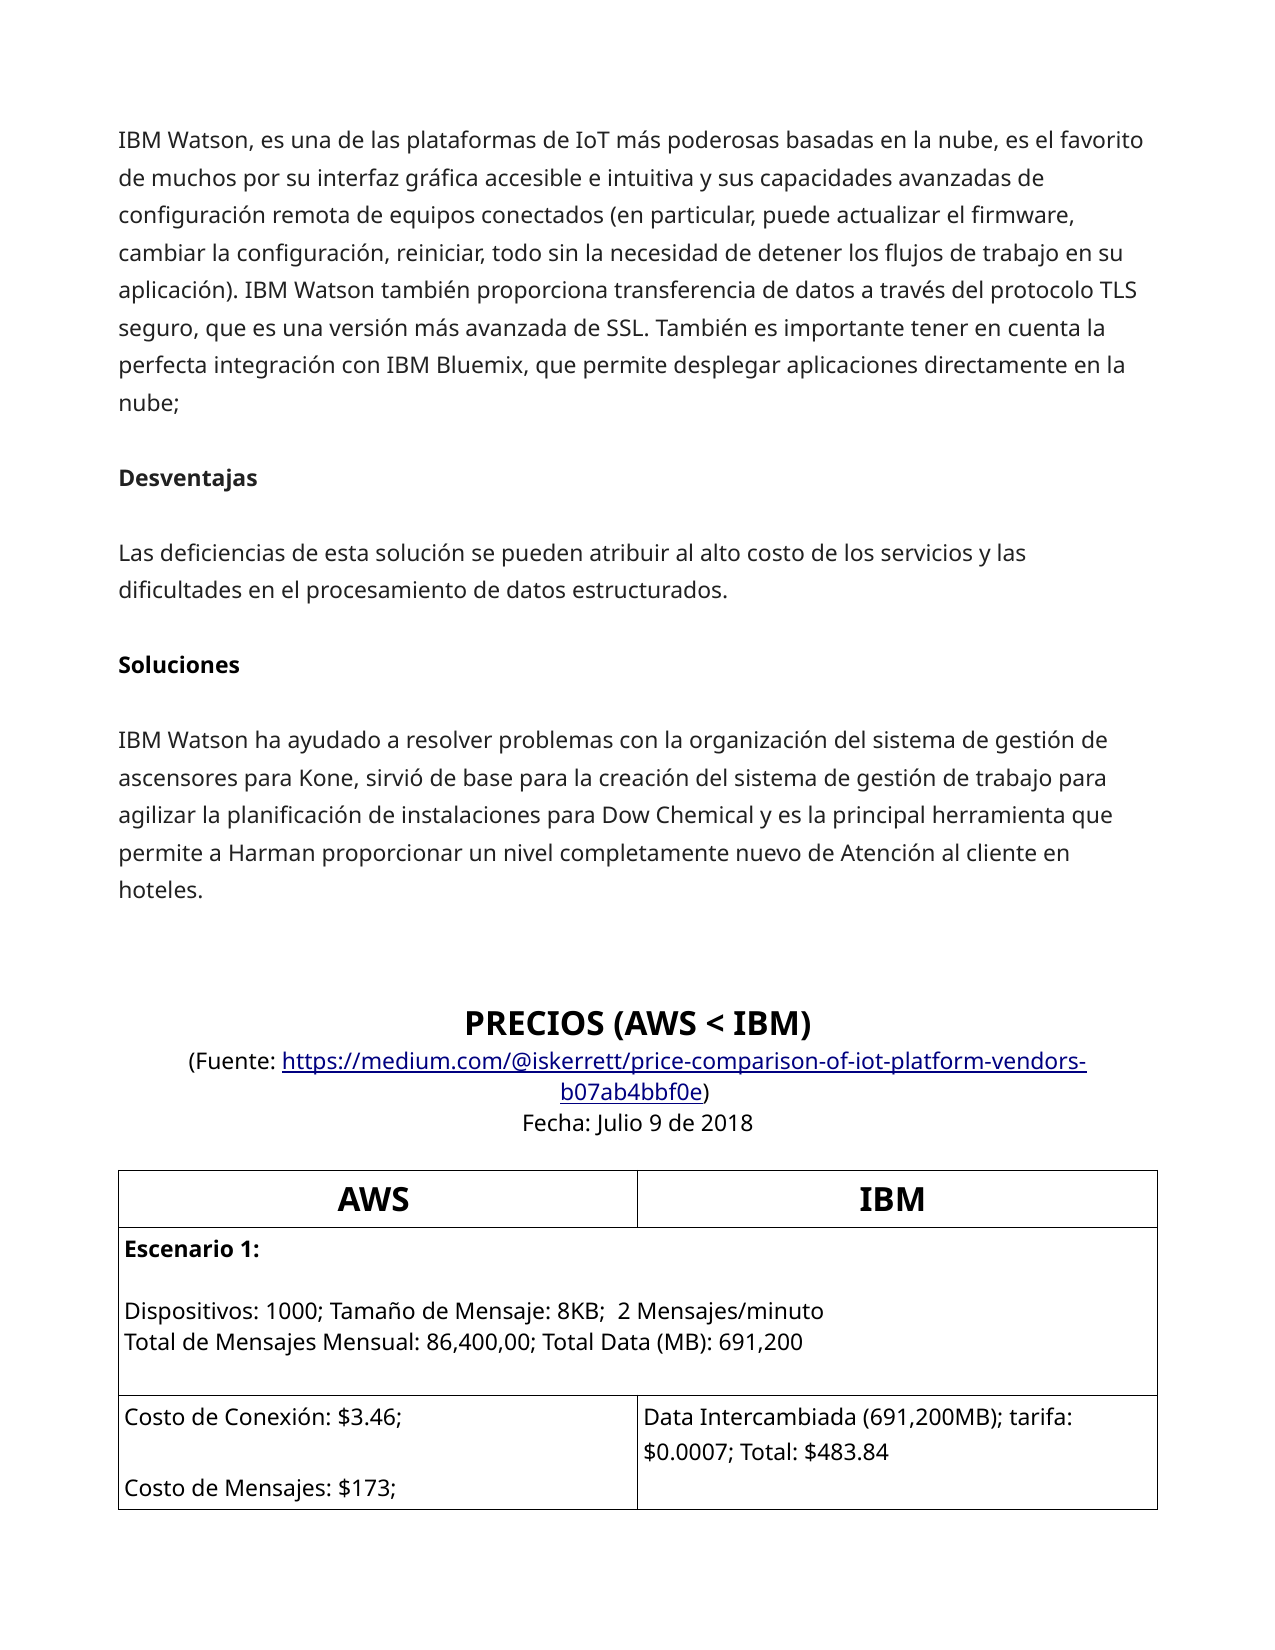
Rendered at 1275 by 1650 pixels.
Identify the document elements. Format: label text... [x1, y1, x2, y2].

table_header IBM [638, 1171, 1157, 1227]
text IBM Watson ha ayudado a resolver problemas con la organización del sistema de gestión de ascensores para Kone, sirvió de base para la creación del sistema de gestión de trabajo para agilizar la planificación de instalaciones para Dow Chemical y es la principal herramienta que permite a Harman proporcionar un nivel completamente nuevo de Atención al cliente en hoteles. [118, 718, 1157, 906]
text (Fuente: https://medium.com/@iskerrett/price-comparison-of-iot-platform-vendors-b07ab4bbf0e) [118, 1045, 1157, 1107]
text Desventajas [118, 456, 1157, 493]
table_cell Data Intercambiada (691,200MB); tarifa: $0.0007; Total: $483.84 [638, 1396, 1157, 1509]
text IBM Watson, es una de las plataformas de IoT más poderosas basadas en la nube, es el favorito de muchos por su interfaz gráfica accesible e intuitiva y sus capacidades avanzadas de configuración remota de equipos conectados (en particular, puede actualizar el firmware, cambiar la configuración, reiniciar, todo sin la necesidad de detener los flujos de trabajo en su aplicación). IBM Watson también proporciona transferencia de datos a través del protocolo TLS seguro, que es una versión más avanzada de SSL. También es importante tener en cuenta la perfecta integración con IBM Bluemix, que permite desplegar aplicaciones directamente en la nube; [118, 118, 1157, 418]
text PRECIOS (AWS < IBM) [118, 999, 1157, 1045]
text Fecha: Julio 9 de 2018 [118, 1107, 1157, 1138]
text Las deficiencias de esta solución se pueden atribuir al alto costo de los servicios y las dificultades en el procesamiento de datos estructurados. [118, 531, 1157, 606]
table_cell Costo de Conexión: $3.46; Costo de Mensajes: $173; [119, 1396, 637, 1509]
table_cell Escenario 1: Dispositivos: 1000; Tamaño de Mensaje: 8KB; 2 Mensajes/minuto Total de Mensajes Mensual: 86,400,00; Total Data (MB): 691,200 [119, 1228, 1157, 1394]
table_header AWS [119, 1171, 637, 1227]
text Soluciones [118, 643, 1157, 681]
